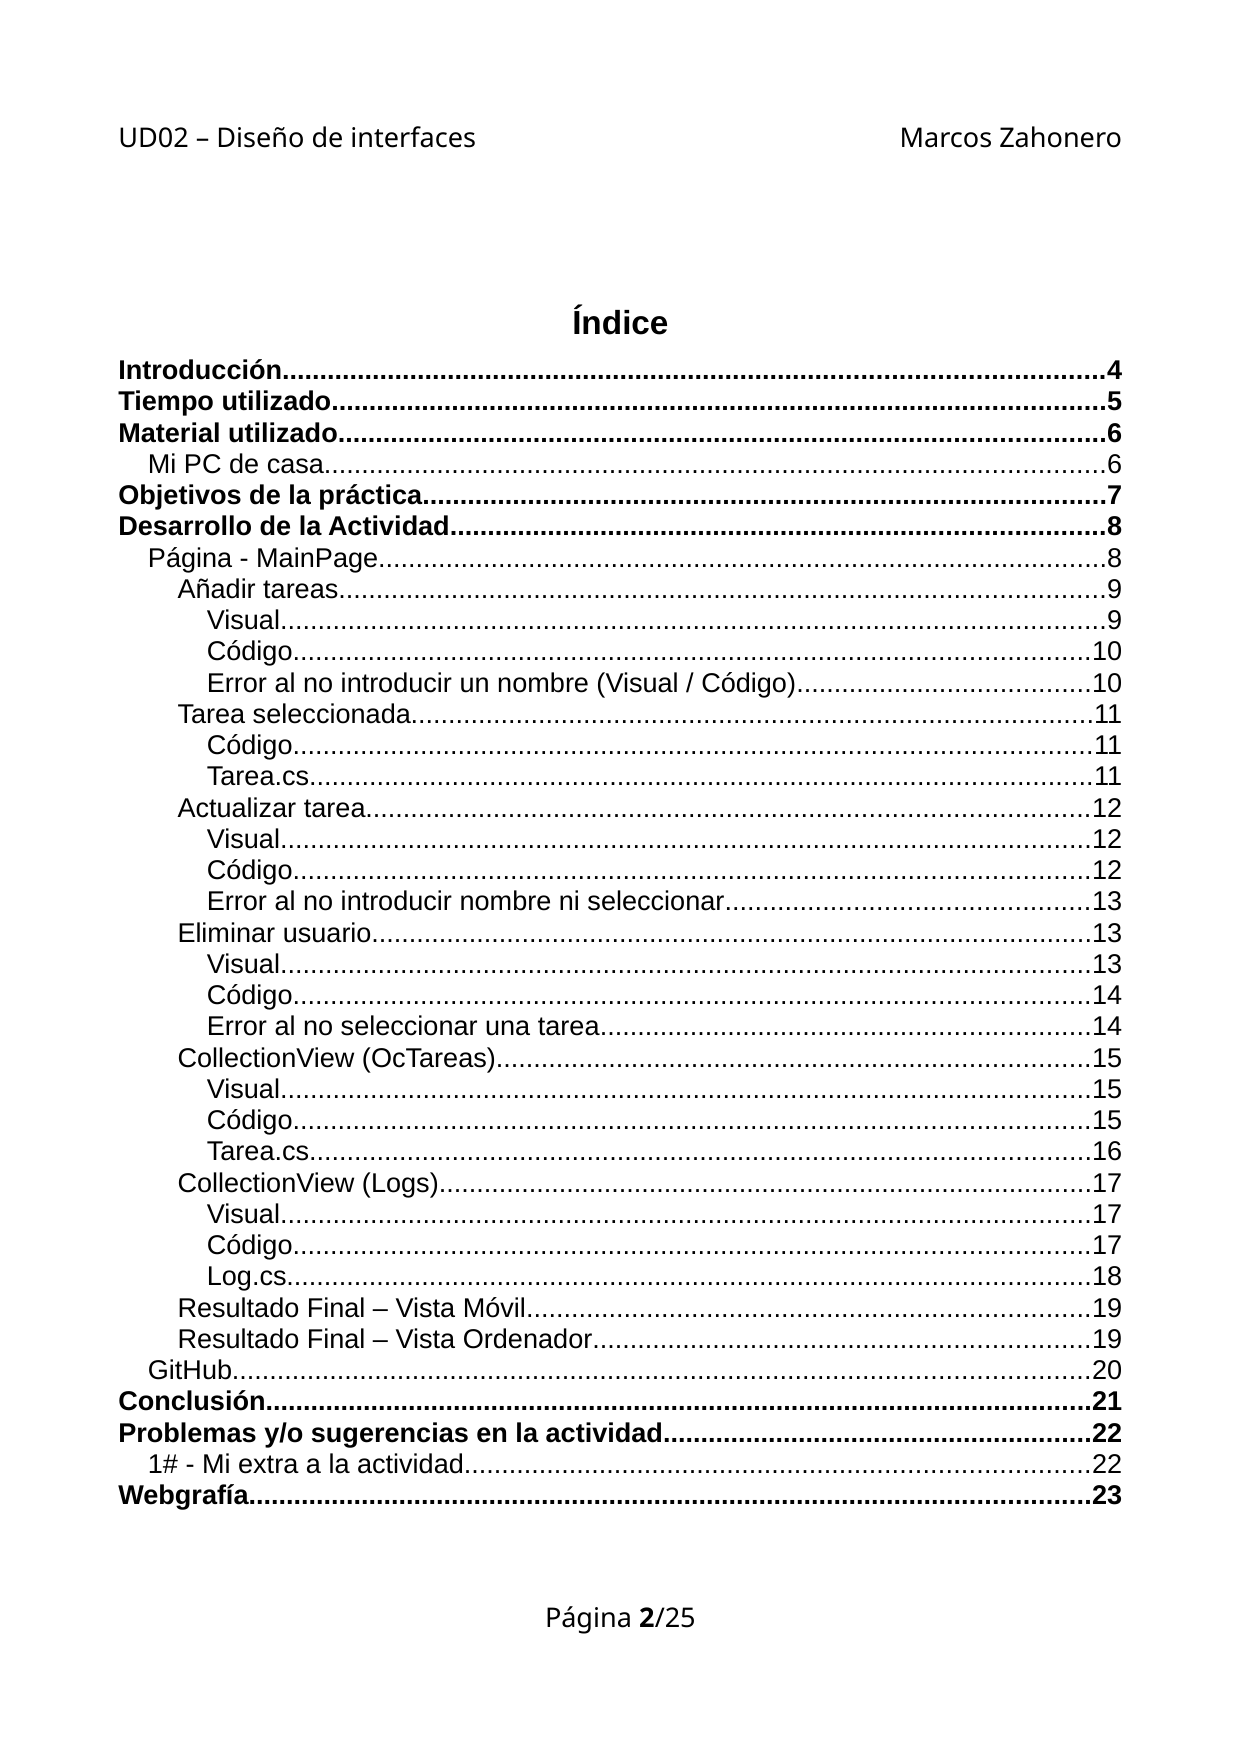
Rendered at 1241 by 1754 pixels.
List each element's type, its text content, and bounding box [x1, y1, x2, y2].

text Actualizar tarea 12 [177, 792, 1122, 823]
text Visual 17 [207, 1198, 1122, 1229]
text Código 11 [207, 729, 1122, 760]
text CollectionView (Logs) 17 [177, 1167, 1122, 1198]
text Página - MainPage 8 [148, 542, 1122, 573]
subtitle Material utilizado 6 [118, 417, 1122, 448]
text Añadir tareas 9 [177, 573, 1122, 604]
subtitle Conclusión 21 [118, 1385, 1122, 1417]
text Tarea.cs 11 [207, 760, 1122, 792]
text Resultado Final – Vista Móvil 19 [177, 1292, 1122, 1323]
text Error al no introducir un nombre (Visual / Código) 10 [207, 667, 1122, 698]
text Error al no seleccionar una tarea 14 [207, 1010, 1122, 1042]
text Código 17 [207, 1229, 1122, 1260]
subtitle Webgrafía 23 [118, 1479, 1122, 1510]
text Error al no introducir nombre ni seleccionar 13 [207, 885, 1122, 917]
text Visual 15 [207, 1073, 1122, 1104]
text Código 14 [207, 979, 1122, 1010]
subtitle Introducción 4 [118, 354, 1122, 385]
text CollectionView (OcTareas) 15 [177, 1042, 1122, 1073]
subtitle Objetivos de la práctica 7 [118, 479, 1122, 510]
text Código 10 [207, 635, 1122, 667]
text Visual 12 [207, 823, 1122, 854]
subtitle Tiempo utilizado 5 [118, 385, 1122, 417]
text Tarea seleccionada 11 [177, 698, 1122, 729]
text Mi PC de casa 6 [148, 448, 1122, 479]
text Código 12 [207, 854, 1122, 885]
text Visual 9 [207, 604, 1122, 635]
subtitle Índice [118, 303, 1122, 342]
text Tarea.cs 16 [207, 1135, 1122, 1167]
subtitle Desarrollo de la Actividad 8 [118, 510, 1122, 542]
text GitHub 20 [148, 1354, 1122, 1385]
text 1# - Mi extra a la actividad 22 [148, 1448, 1122, 1479]
text Código 15 [207, 1104, 1122, 1135]
text Visual 13 [207, 948, 1122, 979]
text Log.cs 18 [207, 1260, 1122, 1292]
text Eliminar usuario 13 [177, 917, 1122, 948]
subtitle Problemas y/o sugerencias en la actividad 22 [118, 1417, 1122, 1448]
text Resultado Final – Vista Ordenador 19 [177, 1323, 1122, 1354]
